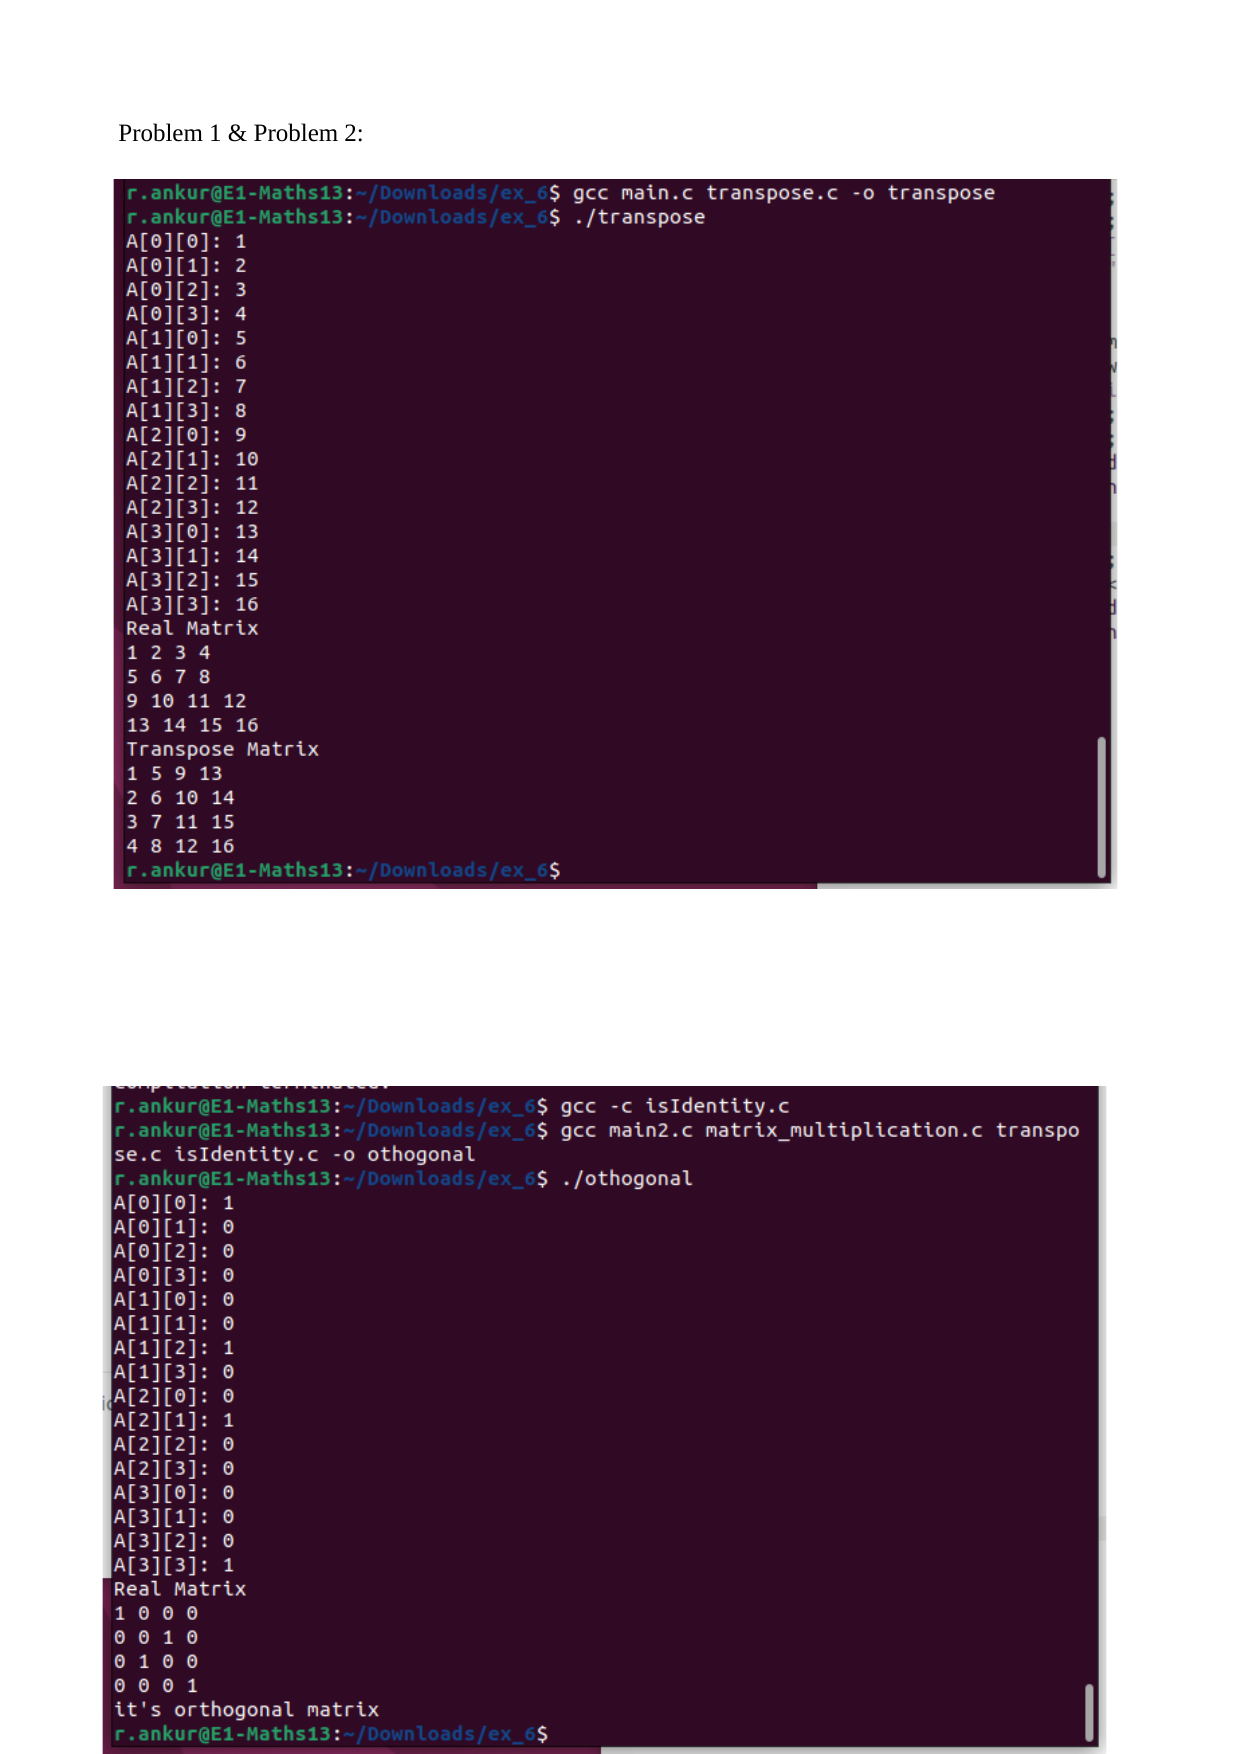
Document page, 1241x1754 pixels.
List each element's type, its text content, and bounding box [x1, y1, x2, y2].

picture [113, 179, 1118, 889]
picture [102, 1086, 1107, 1754]
text Problem 1 & Problem 2: [118, 118, 1122, 147]
